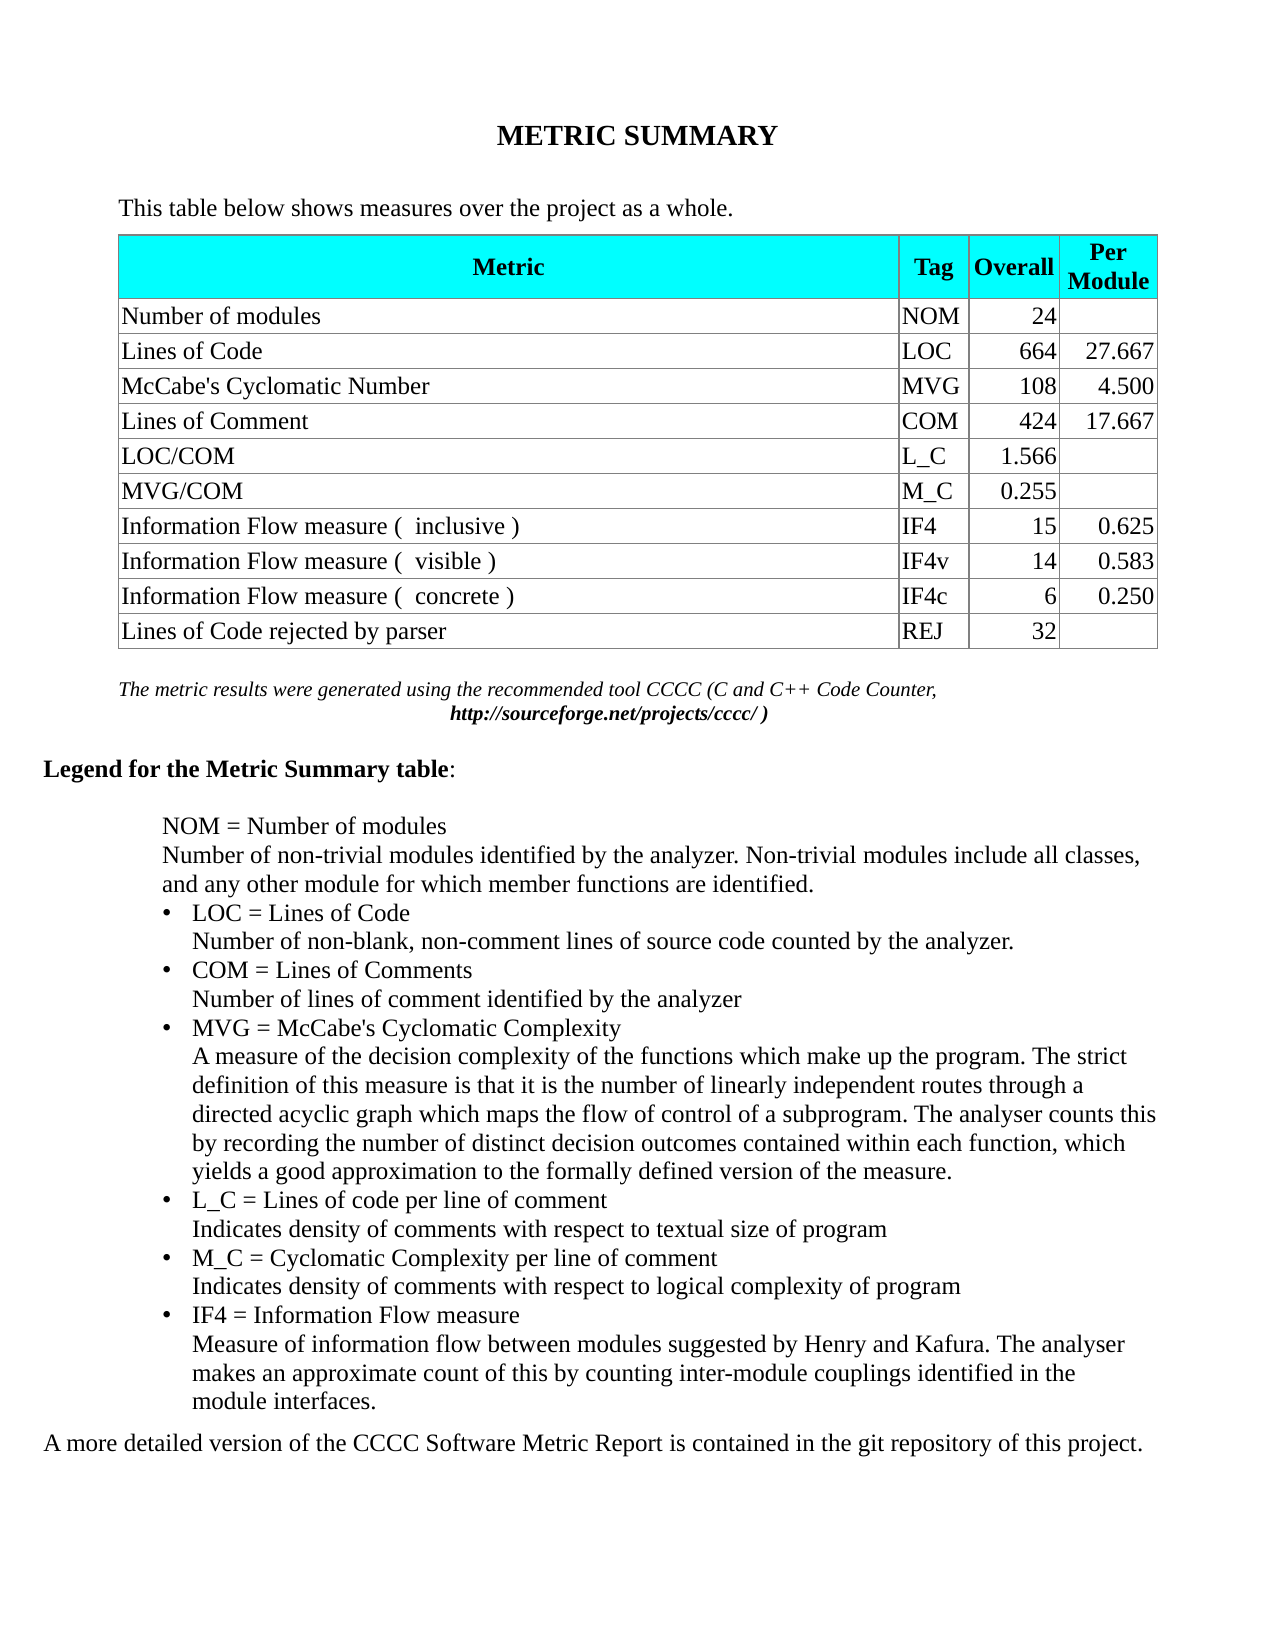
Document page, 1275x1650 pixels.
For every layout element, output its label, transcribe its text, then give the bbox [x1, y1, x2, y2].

table_cell Lines of Code rejected by parser [119, 614, 898, 648]
list M_C = Cyclomatic Complexity per line of comment Indicates density of comments with respect to logical complexity of program [162, 1243, 1157, 1300]
table_header Per Module [1060, 236, 1157, 298]
table_cell 32 [970, 614, 1059, 648]
table_cell 424 [970, 404, 1059, 438]
table_cell Information Flow measure ( inclusive ) [119, 509, 898, 543]
text Legend for the Metric Summary table: [43, 754, 1157, 783]
table_cell 664 [970, 334, 1059, 368]
text http://sourceforge.net/projects/cccc/ ) [43, 701, 1157, 725]
table_cell 0.250 [1060, 579, 1157, 613]
table_cell McCabe's Cyclomatic Number [119, 369, 898, 403]
table_cell [1060, 439, 1157, 473]
text The metric results were generated using the recommended tool CCCC (C and C++ Code Counter, [118, 677, 1157, 701]
table_cell IF4c [900, 579, 968, 613]
table_header Metric [119, 236, 898, 298]
table_cell M_C [900, 474, 968, 508]
table_cell Number of modules [119, 299, 898, 333]
table_cell 4.500 [1060, 369, 1157, 403]
table_cell [1060, 299, 1157, 333]
table_cell 27.667 [1060, 334, 1157, 368]
table_cell Lines of Comment [119, 404, 898, 438]
table_cell IF4v [900, 544, 968, 578]
table_cell 1.566 [970, 439, 1059, 473]
table_header Tag [900, 236, 968, 298]
table_cell L_C [900, 439, 968, 473]
table_cell LOC/COM [119, 439, 898, 473]
list COM = Lines of Comments Number of lines of comment identified by the analyzer [162, 955, 1157, 1013]
table_cell 6 [970, 579, 1059, 613]
table_cell Information Flow measure ( visible ) [119, 544, 898, 578]
table_cell IF4 [900, 509, 968, 543]
table_cell 15 [970, 509, 1059, 543]
table_cell 0.255 [970, 474, 1059, 508]
text METRIC SUMMARY [118, 118, 1157, 152]
table_cell 108 [970, 369, 1059, 403]
table_cell Lines of Code [119, 334, 898, 368]
table_header Overall [970, 236, 1059, 298]
list IF4 = Information Flow measure Measure of information flow between modules suggested by Henry and Kafura. The analyser makes an approximate count of this by counting inter-module couplings identified in the module interfaces. [162, 1300, 1157, 1415]
table_cell COM [900, 404, 968, 438]
table_cell 0.583 [1060, 544, 1157, 578]
text This table below shows measures over the project as a whole. [118, 193, 1157, 222]
table_cell 24 [970, 299, 1059, 333]
text NOM = Number of modules Number of non-trivial modules identified by the analyzer. Non-trivial modules include all classes, and any other module for which member functions are identified. [162, 811, 1157, 898]
text A more detailed version of the CCCC Software Metric Report is contained in the git repository of this project. [43, 1428, 1157, 1456]
table_cell 14 [970, 544, 1059, 578]
table_cell MVG [900, 369, 968, 403]
table_cell NOM [900, 299, 968, 333]
table_cell 0.625 [1060, 509, 1157, 543]
table_cell REJ [900, 614, 968, 648]
list L_C = Lines of code per line of comment Indicates density of comments with respect to textual size of program [162, 1185, 1157, 1243]
table_cell [1060, 474, 1157, 508]
table_cell LOC [900, 334, 968, 368]
table_cell 17.667 [1060, 404, 1157, 438]
table_cell Information Flow measure ( concrete ) [119, 579, 898, 613]
list LOC = Lines of Code Number of non-blank, non-comment lines of source code counted by the analyzer. [162, 898, 1157, 955]
list MVG = McCabe's Cyclomatic Complexity A measure of the decision complexity of the functions which make up the program. The strict definition of this measure is that it is the number of linearly independent routes through a directed acyclic graph which maps the flow of control of a subprogram. The analyser counts this by recording the number of distinct decision outcomes contained within each function, which yields a good approximation to the formally defined version of the measure. [162, 1013, 1157, 1185]
table_cell MVG/COM [119, 474, 898, 508]
table_cell [1060, 614, 1157, 648]
